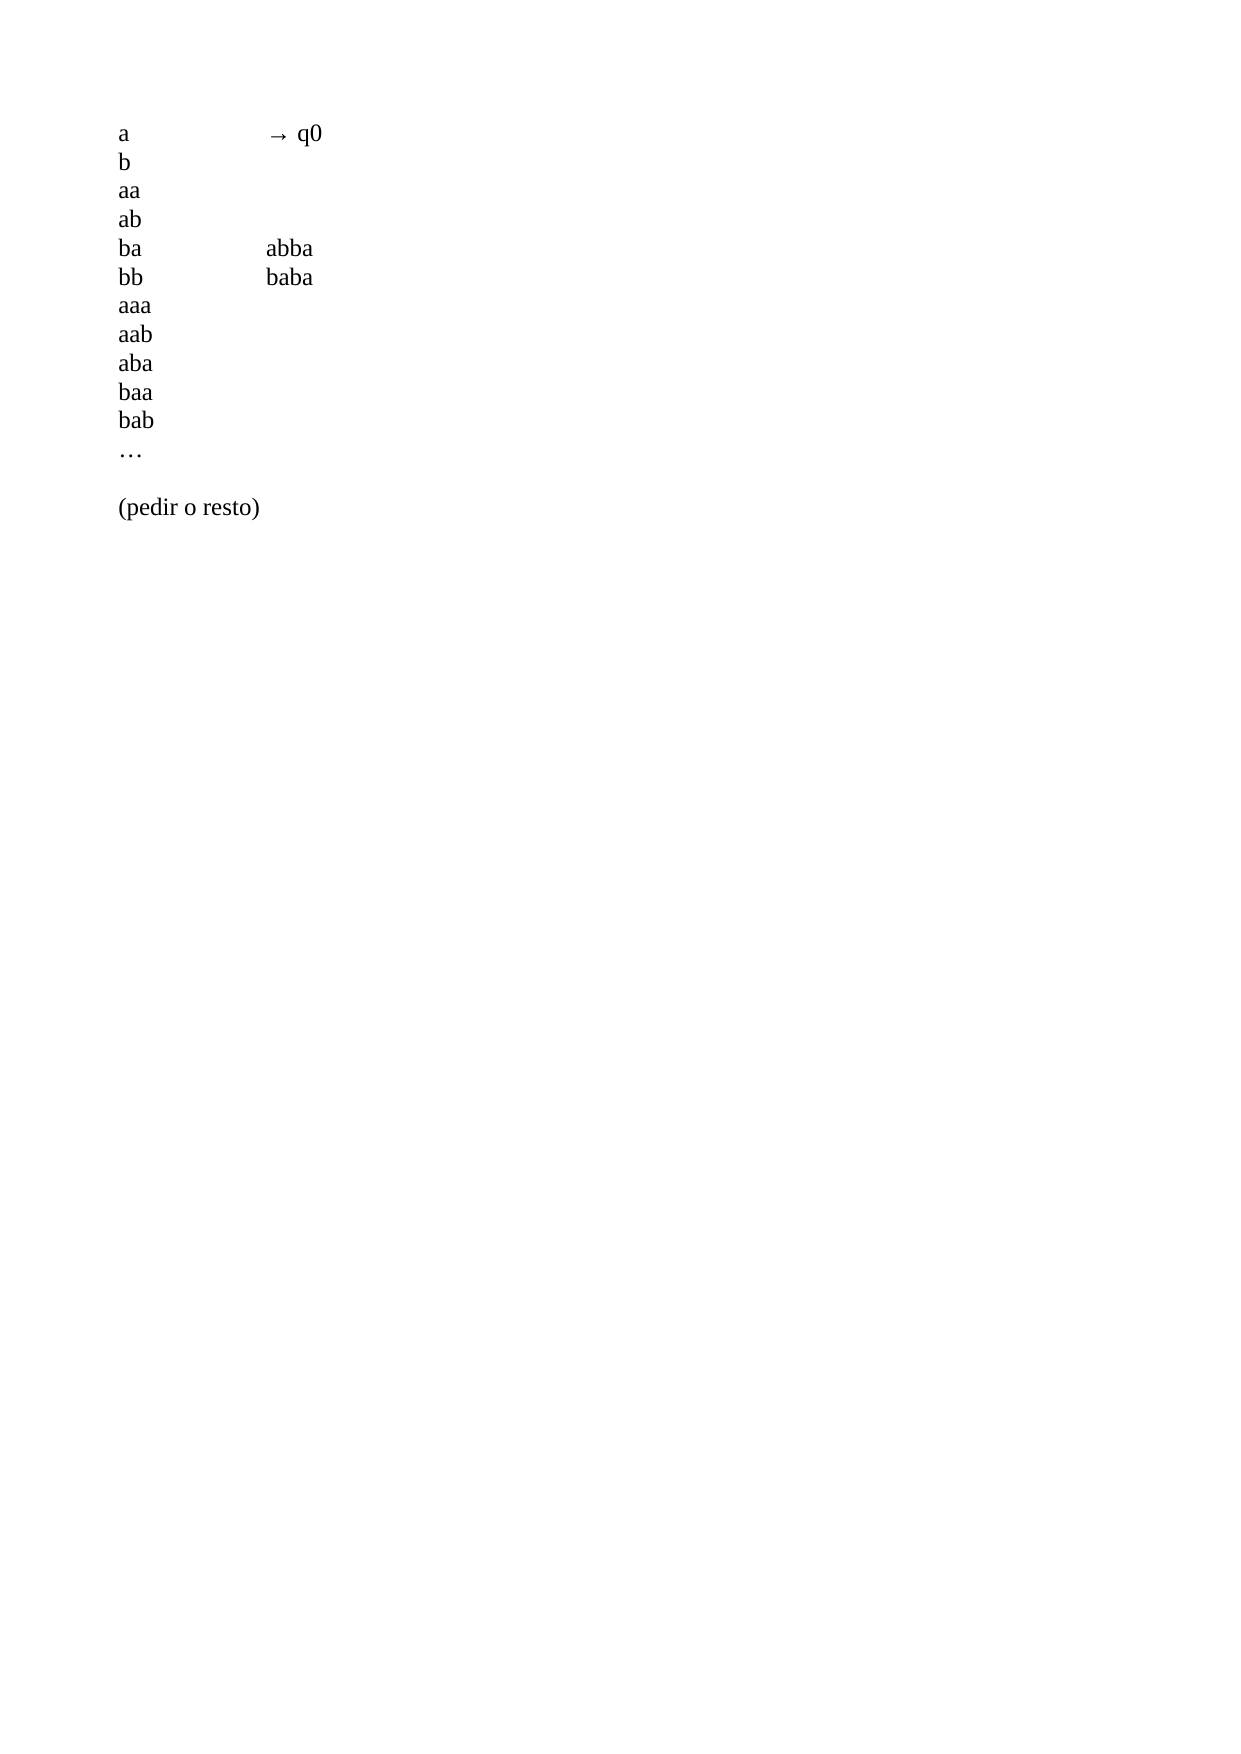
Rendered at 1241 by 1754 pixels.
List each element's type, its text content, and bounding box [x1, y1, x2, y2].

text ba abba [118, 233, 1122, 262]
text baa [118, 377, 1122, 406]
text b [118, 147, 1122, 176]
text … [118, 434, 1122, 463]
text ab [118, 204, 1122, 233]
text aa [118, 176, 1122, 204]
text bab [118, 406, 1122, 434]
text (pedir o resto) [118, 492, 1122, 521]
text a → q0 [118, 118, 1122, 147]
text bb baba [118, 262, 1122, 291]
text aaa [118, 291, 1122, 319]
text aab [118, 319, 1122, 348]
text aba [118, 348, 1122, 377]
